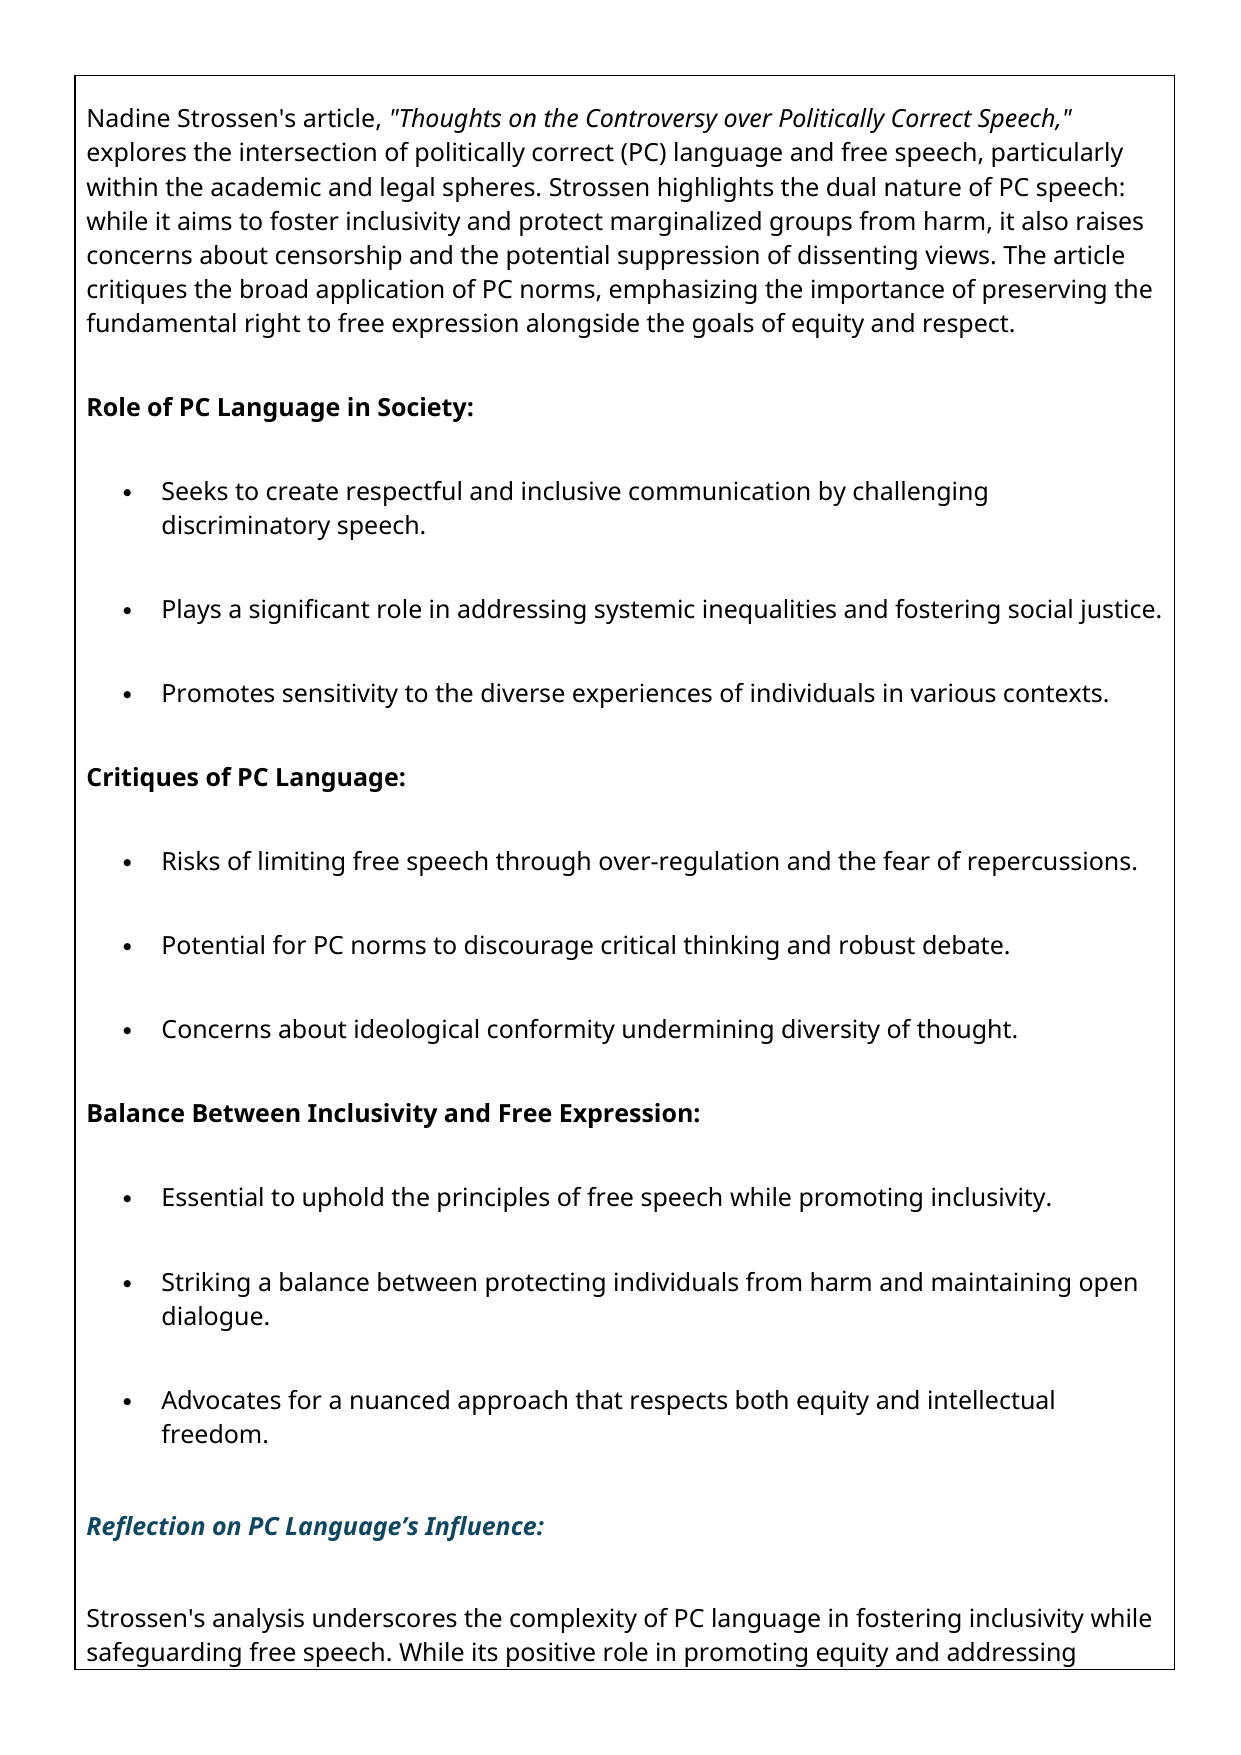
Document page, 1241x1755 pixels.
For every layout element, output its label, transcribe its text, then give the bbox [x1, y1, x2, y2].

table_header Nadine Strossen's article, "Thoughts on the Controversy over Politically Correct Speech," explores the intersection of politically correct (PC) language and free speech, particularly within the academic and legal spheres. Strossen highlights the dual nature of PC speech: while it aims to foster inclusivity and protect marginalized groups from harm, it also raises concerns about censorship and the potential suppression of dissenting views. The article critiques the broad application of PC norms, emphasizing the importance of preserving the fundamental right to free expression alongside the goals of equity and respect. Role of PC Language in Society: Seeks to create respectful and inclusive communication by challenging discriminatory speech. Plays a significant role in addressing systemic inequalities and fostering social justice. Promotes sensitivity to the diverse experiences of individuals in various contexts. Critiques of PC Language: Risks of limiting free speech through over-regulation and the fear of repercussions. Potential for PC norms to discourage critical thinking and robust debate. Concerns about ideological conformity undermining diversity of thought. Balance Between Inclusivity and Free Expression: Essential to uphold the principles of free speech while promoting inclusivity. Striking a balance between protecting individuals from harm and maintaining open dialogue. Advocates for a nuanced approach that respects both equity and intellectual freedom. Reflection on PC Language’s Influence: Strossen's analysis underscores the complexity of PC language in fostering inclusivity while safeguarding free speech. While its positive role in promoting equity and addressing [76, 76, 1174, 1669]
